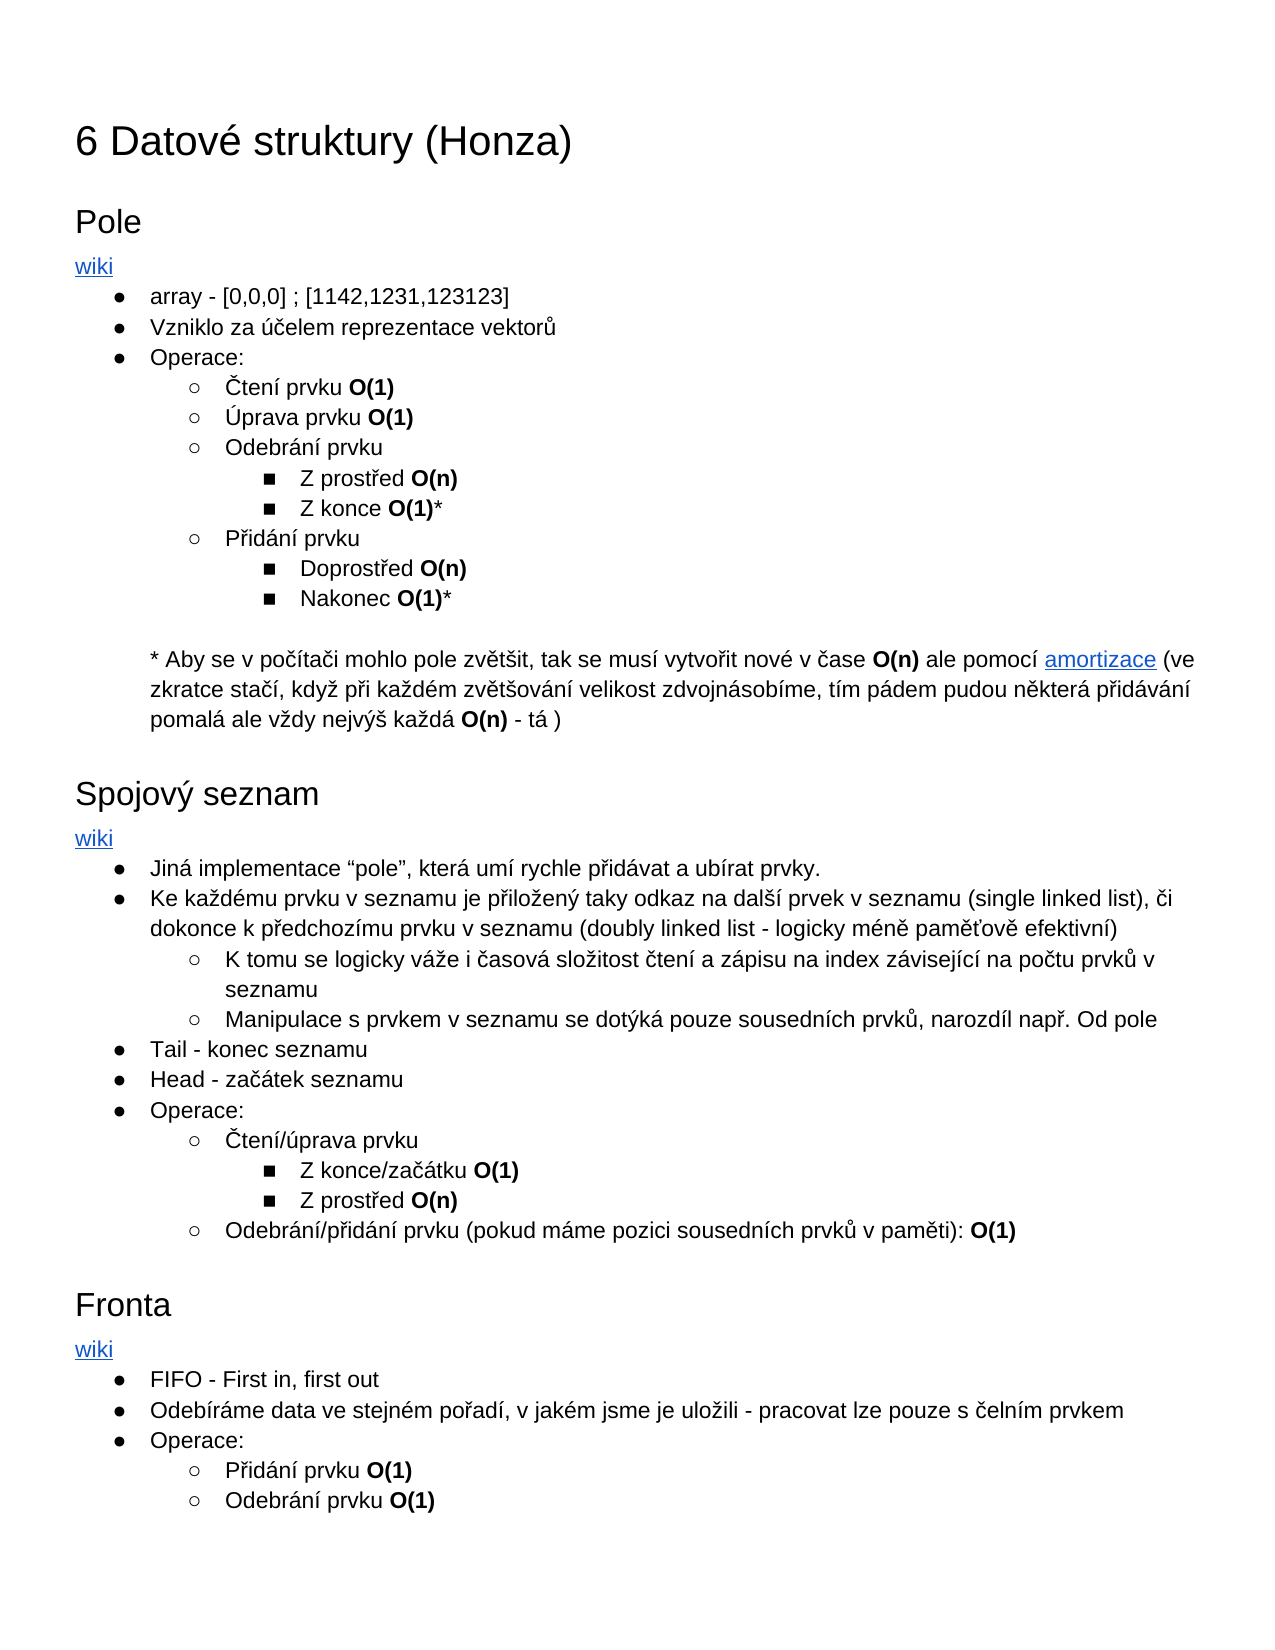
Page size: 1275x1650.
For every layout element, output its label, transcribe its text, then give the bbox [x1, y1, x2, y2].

subtitle Pole [75, 202, 1200, 241]
list Head - začátek seznamu [112, 1066, 1200, 1093]
text wiki [75, 825, 1200, 851]
list Přidání prvku O(1) [187, 1457, 1200, 1483]
list Odebrání/přidání prvku (pokud máme pozici sousedních prvků v paměti): O(1) [187, 1217, 1200, 1244]
list Ke každému prvku v seznamu je přiložený taky odkaz na další prvek v seznamu (single linked list), či dokonce k předchozímu prvku v seznamu (doubly linked list - logicky méně paměťově efektivní) [112, 885, 1200, 942]
list Operace: [112, 1097, 1200, 1123]
list Z konce/začátku O(1) [262, 1157, 1200, 1183]
list Z prostřed O(n) [262, 464, 1200, 491]
list Odebrání prvku [187, 434, 1200, 461]
subtitle Spojový seznam [75, 774, 1200, 812]
list Úprava prvku O(1) [187, 404, 1200, 430]
list Z prostřed O(n) [262, 1187, 1200, 1214]
list Tail - konec seznamu [112, 1036, 1200, 1063]
subtitle Fronta [75, 1285, 1200, 1324]
list Čtení/úprava prvku [187, 1127, 1200, 1153]
text wiki [75, 253, 1200, 279]
list Operace: [112, 1427, 1200, 1453]
list Operace: [112, 344, 1200, 370]
text wiki [75, 1336, 1200, 1362]
list Vzniklo za účelem reprezentace vektorů [112, 313, 1200, 340]
list Čtení prvku O(1) [187, 374, 1200, 400]
list Nakonec O(1)* [262, 585, 1200, 612]
list FIFO - First in, first out [112, 1366, 1200, 1393]
list array - [0,0,0] ; [1142,1231,123123] [112, 283, 1200, 309]
list Jiná implementace “pole”, která umí rychle přidávat a ubírat prvky. [112, 855, 1200, 881]
list K tomu se logicky váže i časová složitost čtení a zápisu na index závisející na počtu prvků v seznamu [187, 946, 1200, 1002]
subtitle 6 Datové struktury (Honza) [75, 117, 1200, 164]
list Doprostřed O(n) [262, 555, 1200, 581]
list Manipulace s prvkem v seznamu se dotýká pouze sousedních prvků, narozdíl např. Od pole [187, 1006, 1200, 1032]
text * Aby se v počítači mohlo pole zvětšit, tak se musí vytvořit nové v čase O(n) ale pomocí amortizace (ve zkratce stačí, když při každém zvětšování velikost zdvojnásobíme, tím pádem pudou některá přidávání pomalá ale vždy nejvýš každá O(n) - tá ) [150, 646, 1200, 732]
list Odebíráme data ve stejném pořadí, v jakém jsme je uložili - pracovat lze pouze s čelním prvkem [112, 1397, 1200, 1423]
list Z konce O(1)* [262, 495, 1200, 521]
list Přidání prvku [187, 525, 1200, 551]
list Odebrání prvku O(1) [187, 1487, 1200, 1513]
